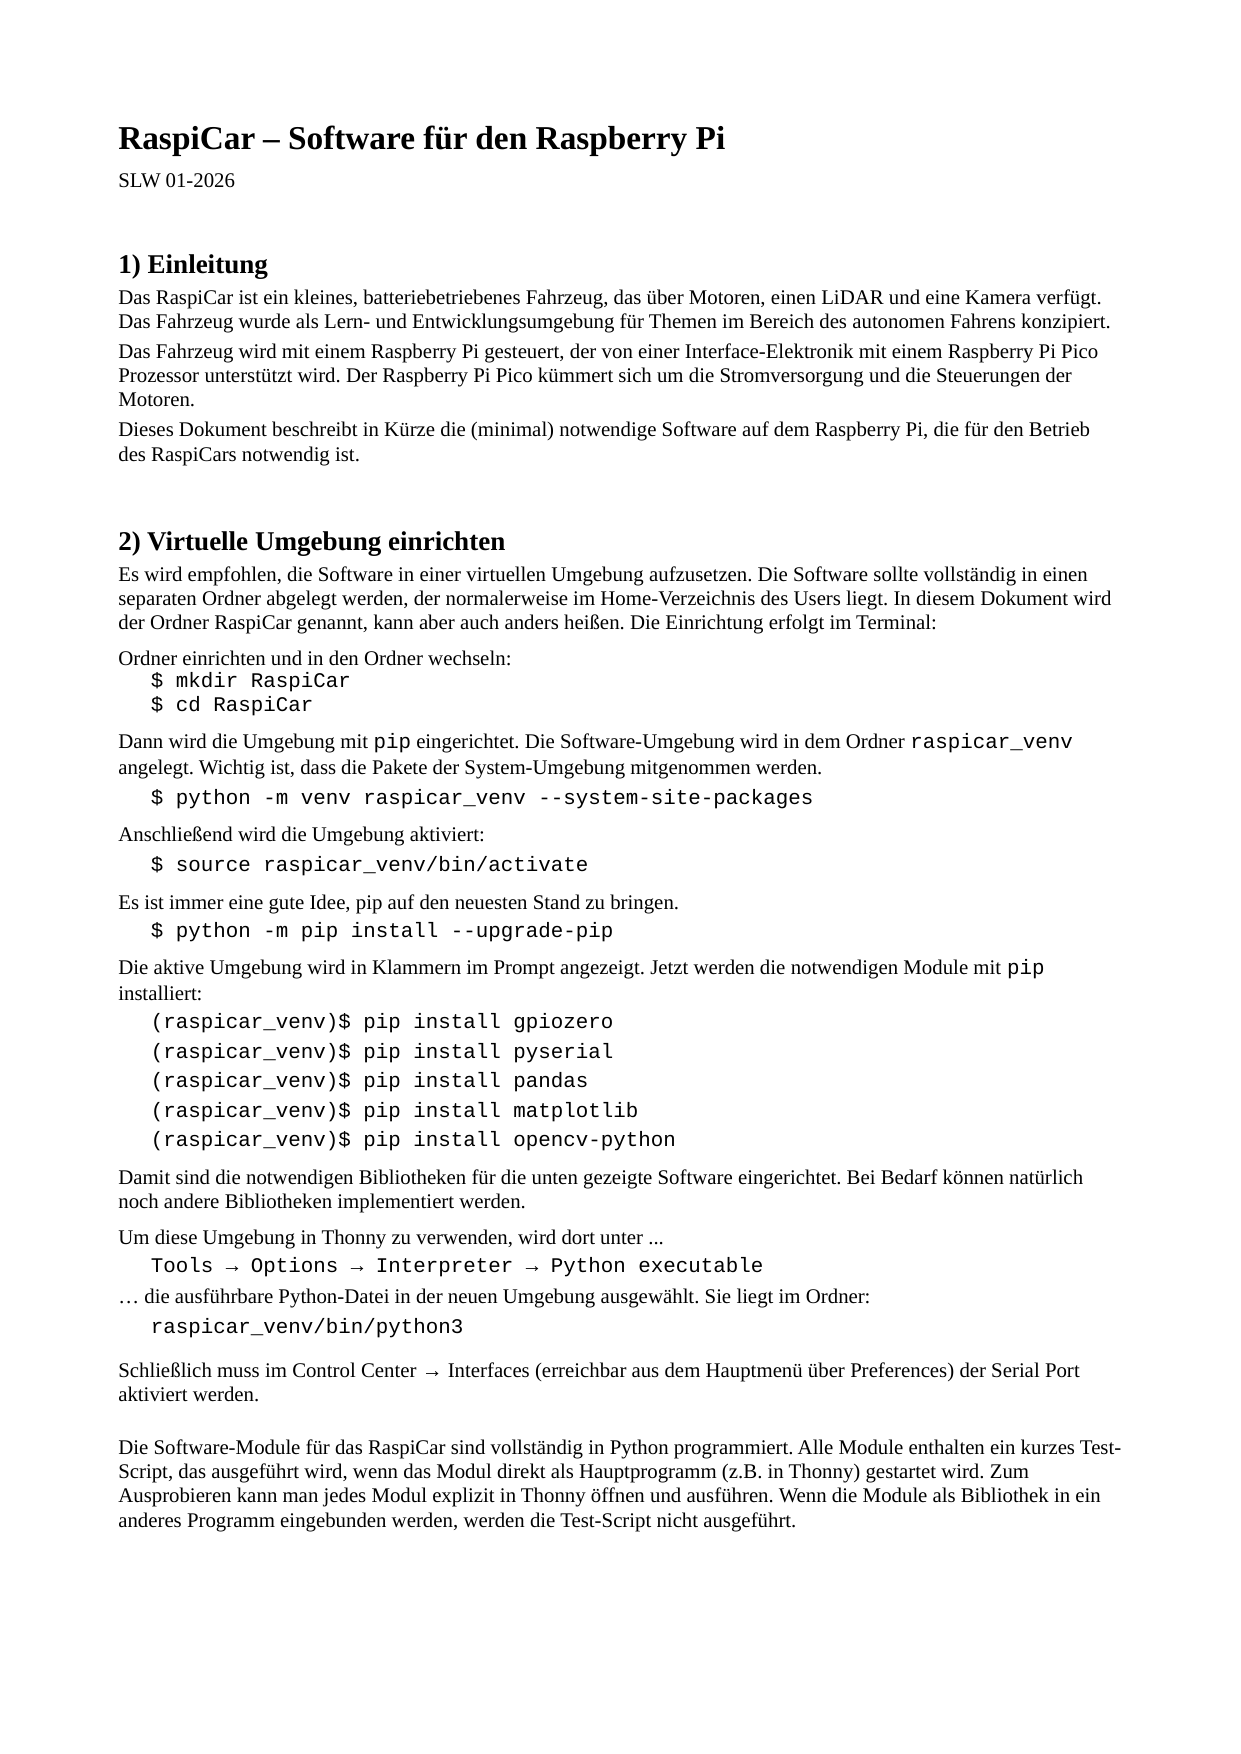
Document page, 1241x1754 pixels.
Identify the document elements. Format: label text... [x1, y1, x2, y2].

text Dann wird die Umgebung mit pip eingerichtet. Die Software-Umgebung wird in dem Ordner raspicar_venv angelegt. Wichtig ist, dass die Pakete der System-Umgebung mitgenommen werden. [118, 729, 1122, 779]
text $ python -m pip install --upgrade-pip [118, 920, 1122, 943]
text Schließlich muss im Control Center → Interfaces (erreichbar aus dem Hauptmenü über Preferences) der Serial Port aktiviert werden. [118, 1358, 1122, 1406]
text Es ist immer eine gute Idee, pip auf den neuesten Stand zu bringen. [118, 890, 1122, 914]
text Tools → Options → Interpreter → Python executable [118, 1255, 1122, 1278]
text raspicar_venv/bin/python3 [118, 1314, 1122, 1340]
text (raspicar_venv)$ pip install opencv-python [118, 1129, 1122, 1153]
text Das RaspiCar ist ein kleines, batteriebetriebenes Fahrzeug, das über Motoren, einen LiDAR und eine Kamera verfügt. Das Fahrzeug wurde als Lern- und Entwicklungsumgebung für Themen im Bereich des autonomen Fahrens konzipiert. [118, 285, 1122, 333]
text (raspicar_venv)$ pip install pandas [118, 1070, 1122, 1094]
text … die ausführbare Python-Datei in der neuen Umgebung ausgewählt. Sie liegt im Ordner: [118, 1284, 1122, 1308]
text $ mkdir RaspiCar [118, 670, 1122, 694]
text Anschließend wird die Umgebung aktiviert: [118, 822, 1122, 846]
text Damit sind die notwendigen Bibliotheken für die unten gezeigte Software eingerichtet. Bei Bedarf können natürlich noch andere Bibliotheken implementiert werden. [118, 1165, 1122, 1213]
text (raspicar_venv)$ pip install matplotlib [118, 1100, 1122, 1123]
text Das Fahrzeug wird mit einem Raspberry Pi gesteuert, der von einer Interface-Elektronik mit einem Raspberry Pi Pico Prozessor unterstützt wird. Der Raspberry Pi Pico kümmert sich um die Stromversorgung und die Steuerungen der Motoren. [118, 339, 1122, 411]
text Ordner einrichten und in den Ordner wechseln: [118, 646, 1122, 670]
text $ python -m venv raspicar_venv --system-site-packages [118, 785, 1122, 811]
text $ source raspicar_venv/bin/activate [118, 852, 1122, 878]
text 2) Virtuelle Umgebung einrichten [118, 525, 1122, 556]
text Um diese Umgebung in Thonny zu verwenden, wird dort unter ... [118, 1225, 1122, 1249]
text (raspicar_venv)$ pip install pyserial [118, 1041, 1122, 1064]
text RaspiCar – Software für den Raspberry Pi [118, 118, 1122, 156]
text $ cd RaspiCar [118, 694, 1122, 717]
text Es wird empfohlen, die Software in einer virtuellen Umgebung aufzusetzen. Die Software sollte vollständig in einen separaten Ordner abgelegt werden, der normalerweise im Home-Verzeichnis des Users liegt. In diesem Dokument wird der Ordner RaspiCar genannt, kann aber auch anders heißen. Die Einrichtung erfolgt im Terminal: [118, 562, 1122, 634]
text Die aktive Umgebung wird in Klammern im Prompt angezeigt. Jetzt werden die notwendigen Module mit pip installiert: [118, 955, 1122, 1005]
text SLW 01-2026 [118, 168, 1122, 192]
text 1) Einleitung [118, 248, 1122, 279]
text Dieses Dokument beschreibt in Kürze die (minimal) notwendige Software auf dem Raspberry Pi, die für den Betrieb des RaspiCars notwendig ist. [118, 417, 1122, 466]
text (raspicar_venv)$ pip install gpiozero [118, 1011, 1122, 1035]
text Die Software-Module für das RaspiCar sind vollständig in Python programmiert. Alle Module enthalten ein kurzes Test-Script, das ausgeführt wird, wenn das Modul direkt als Hauptprogramm (z.B. in Thonny) gestartet wird. Zum Ausprobieren kann man jedes Modul explizit in Thonny öffnen und ausführen. Wenn die Module als Bibliothek in ein anderes Programm eingebunden werden, werden die Test-Script nicht ausgeführt. [118, 1435, 1122, 1532]
